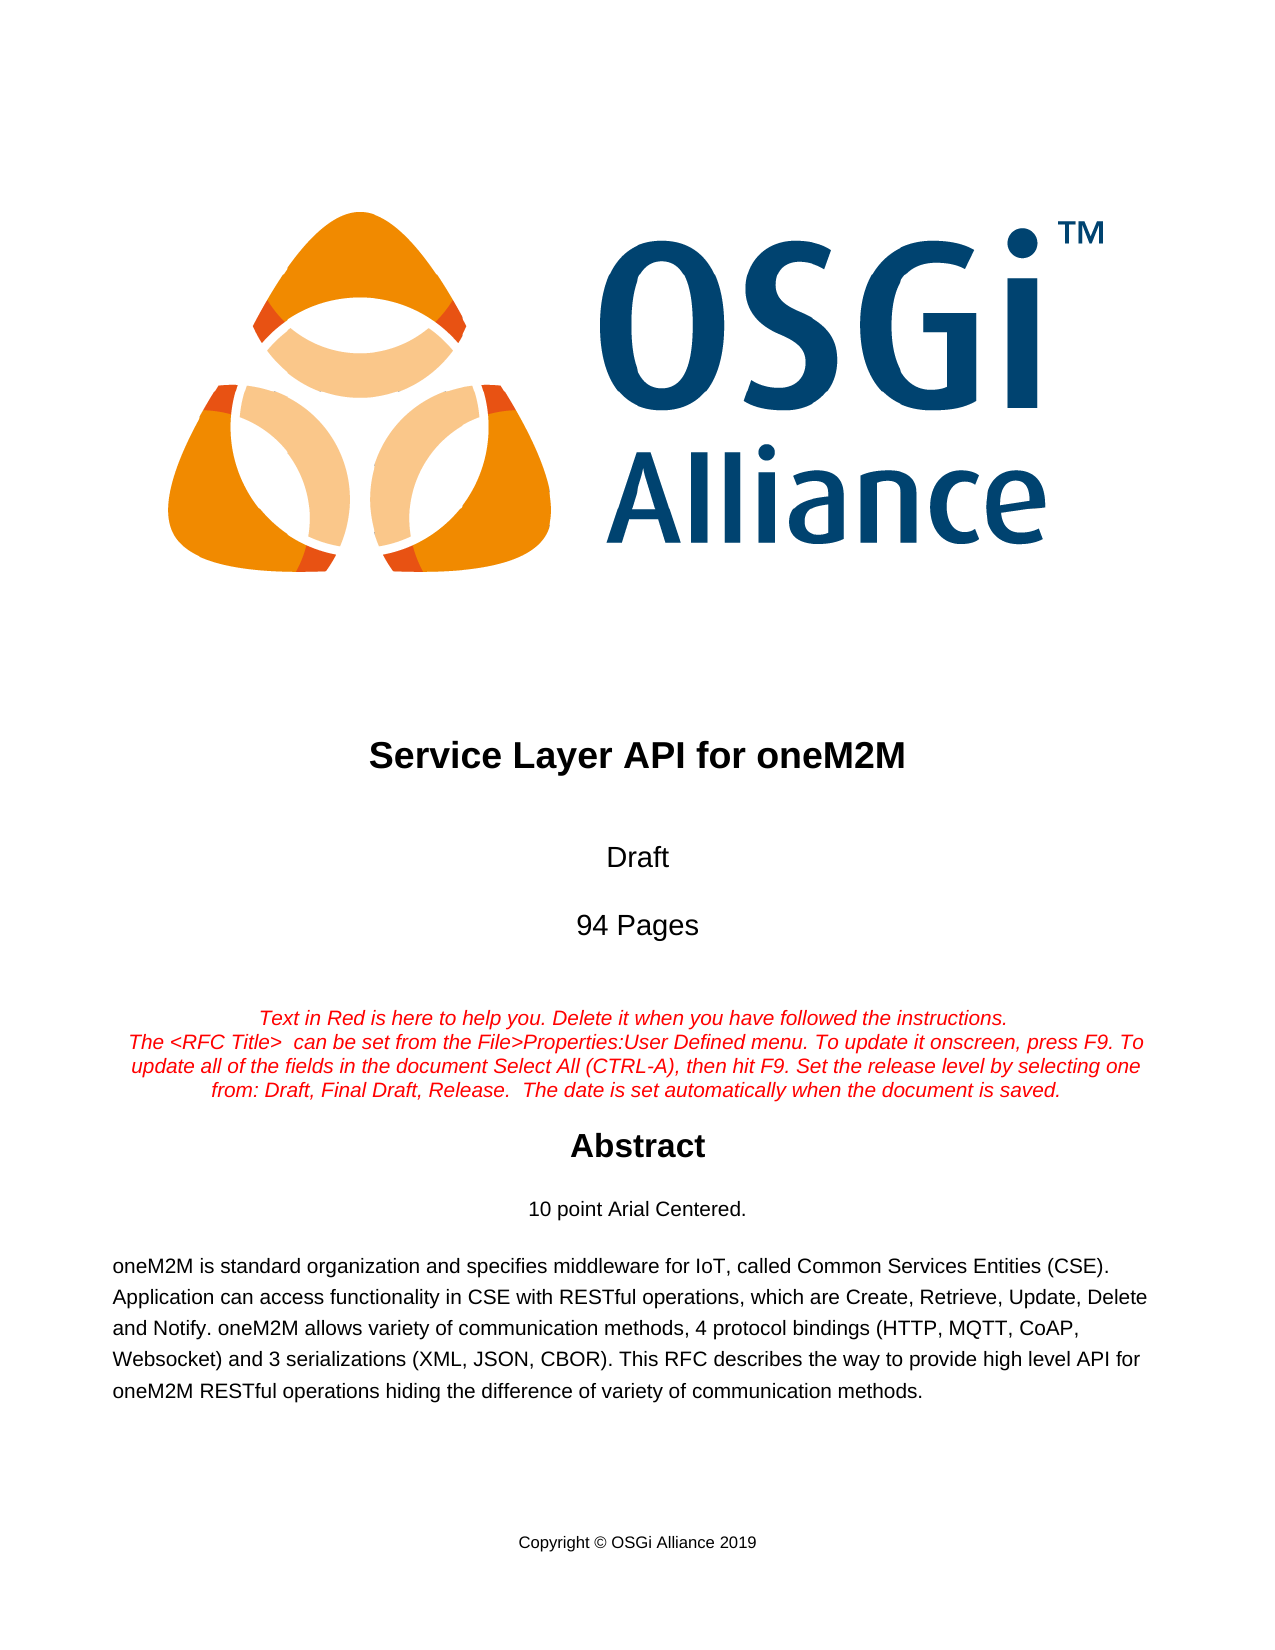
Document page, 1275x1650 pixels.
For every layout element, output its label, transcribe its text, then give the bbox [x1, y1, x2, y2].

title Text in Red is here to help you. Delete it when you have followed the instructions. The <RFC Title> can be set from the File>Properties:User Defined menu. To update it onscreen, press F9. To update all of the fields in the document Select All (CTRL-A), then hit F9. Set the release level by selecting one from: Draft, Final Draft, Release. The date is set automatically when the document is saved. [112, 1006, 1162, 1102]
text Abstract [112, 1127, 1162, 1165]
text oneM2M is standard organization and specifies middleware for IoT, called Common Services Entities (CSE). Application can access functionality in CSE with RESTful operations, which are Create, Retrieve, Update, Delete and Notify. oneM2M allows variety of communication methods, 4 protocol bindings (HTTP, MQTT, CoAP, Websocket) and 3 serializations (XML, JSON, CBOR). This RFC describes the way to provide high level API for oneM2M RESTful operations hiding the difference of variety of communication methods. [112, 1246, 1162, 1402]
picture [112, 158, 1163, 626]
text 10 point Arial Centered. [112, 1190, 1162, 1221]
title Service Layer API for oneM2M [112, 733, 1162, 776]
title Draft 93 Pages [112, 841, 1162, 941]
